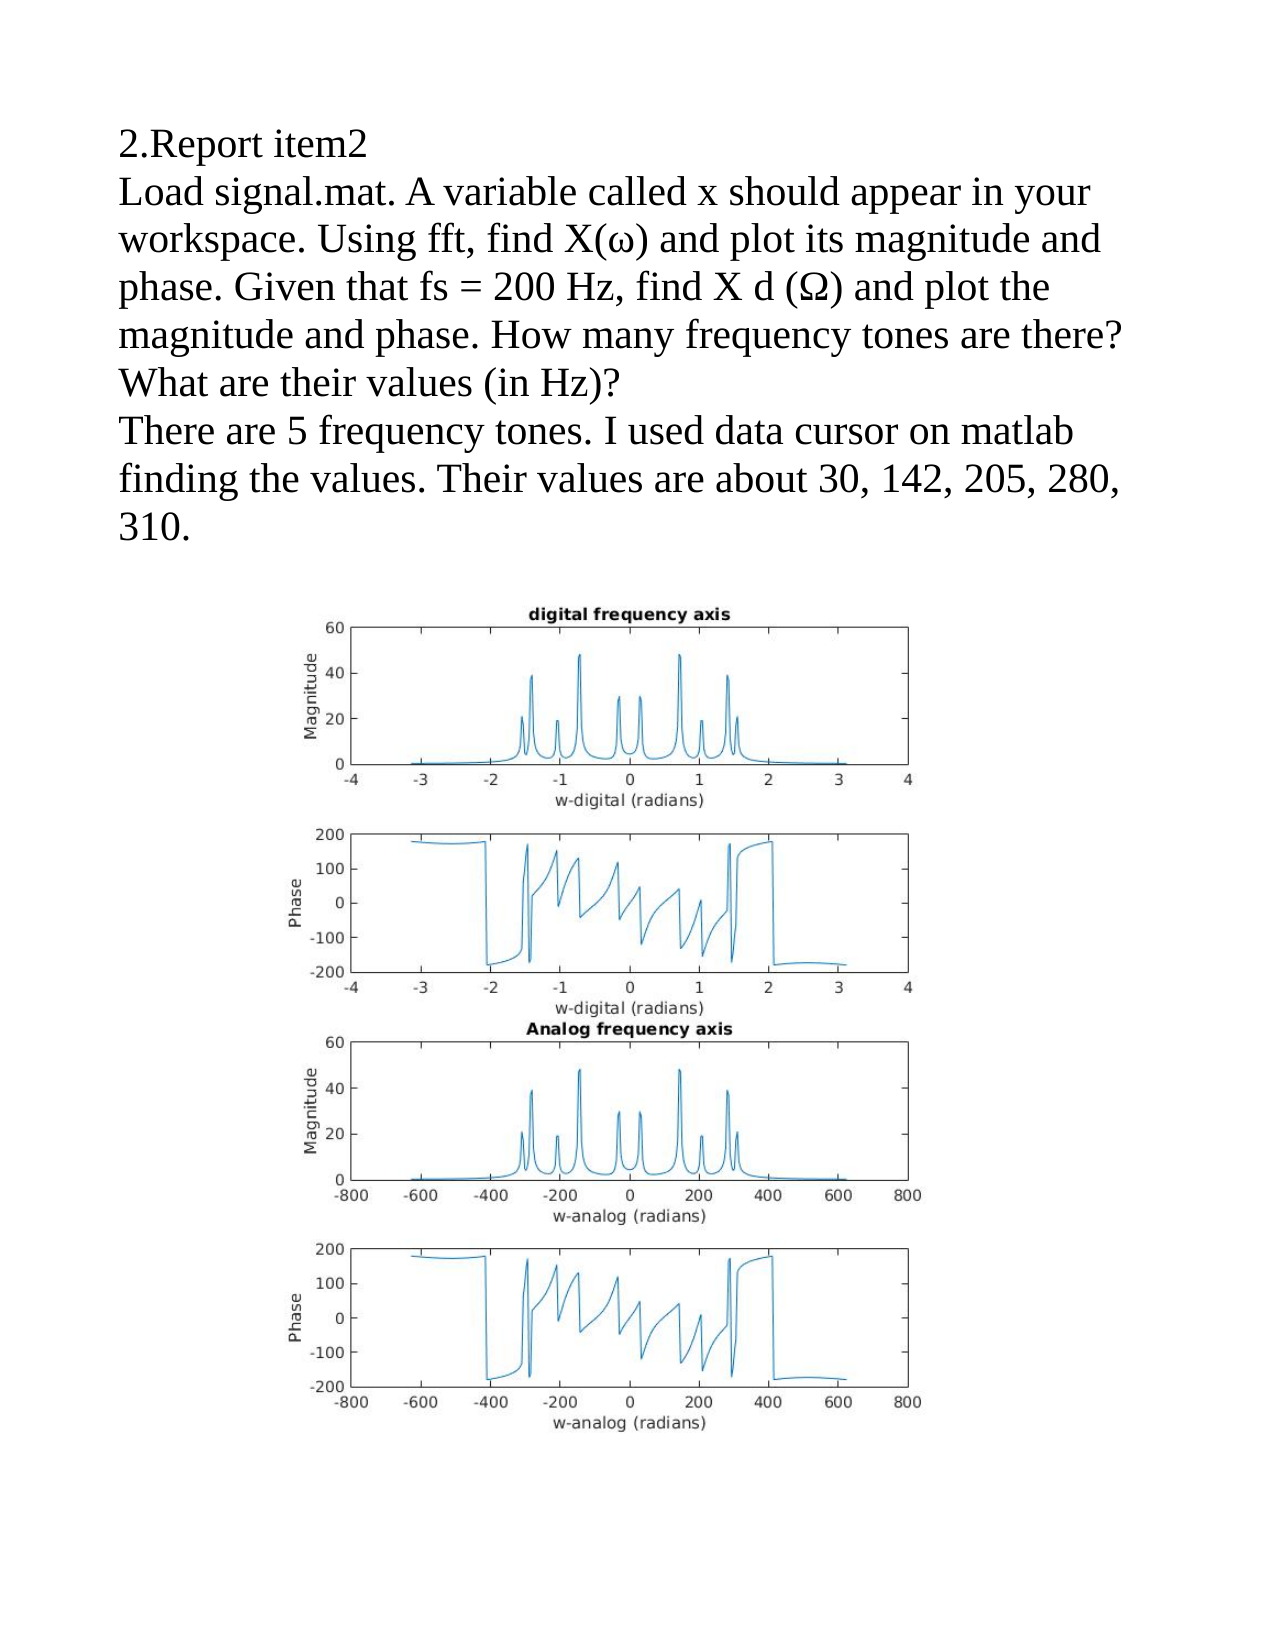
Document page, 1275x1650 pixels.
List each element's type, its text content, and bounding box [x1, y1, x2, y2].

text 2.Report item2 [118, 118, 1157, 166]
text Load signal.mat. A variable called x should appear in your [118, 166, 1157, 214]
text There are 5 frequency tones. I used data cursor on matlab finding the values. Their values are about 30, 142, 205, 280, 310. [118, 406, 1157, 549]
text workspace. Using fft, find X(ω) and plot its magnitude and phase. Given that fs = 200 Hz, find X d (Ω) and plot the magnitude and phase. How many frequency tones are there? What are their values (in Hz)? [118, 214, 1157, 406]
picture [258, 554, 976, 1500]
